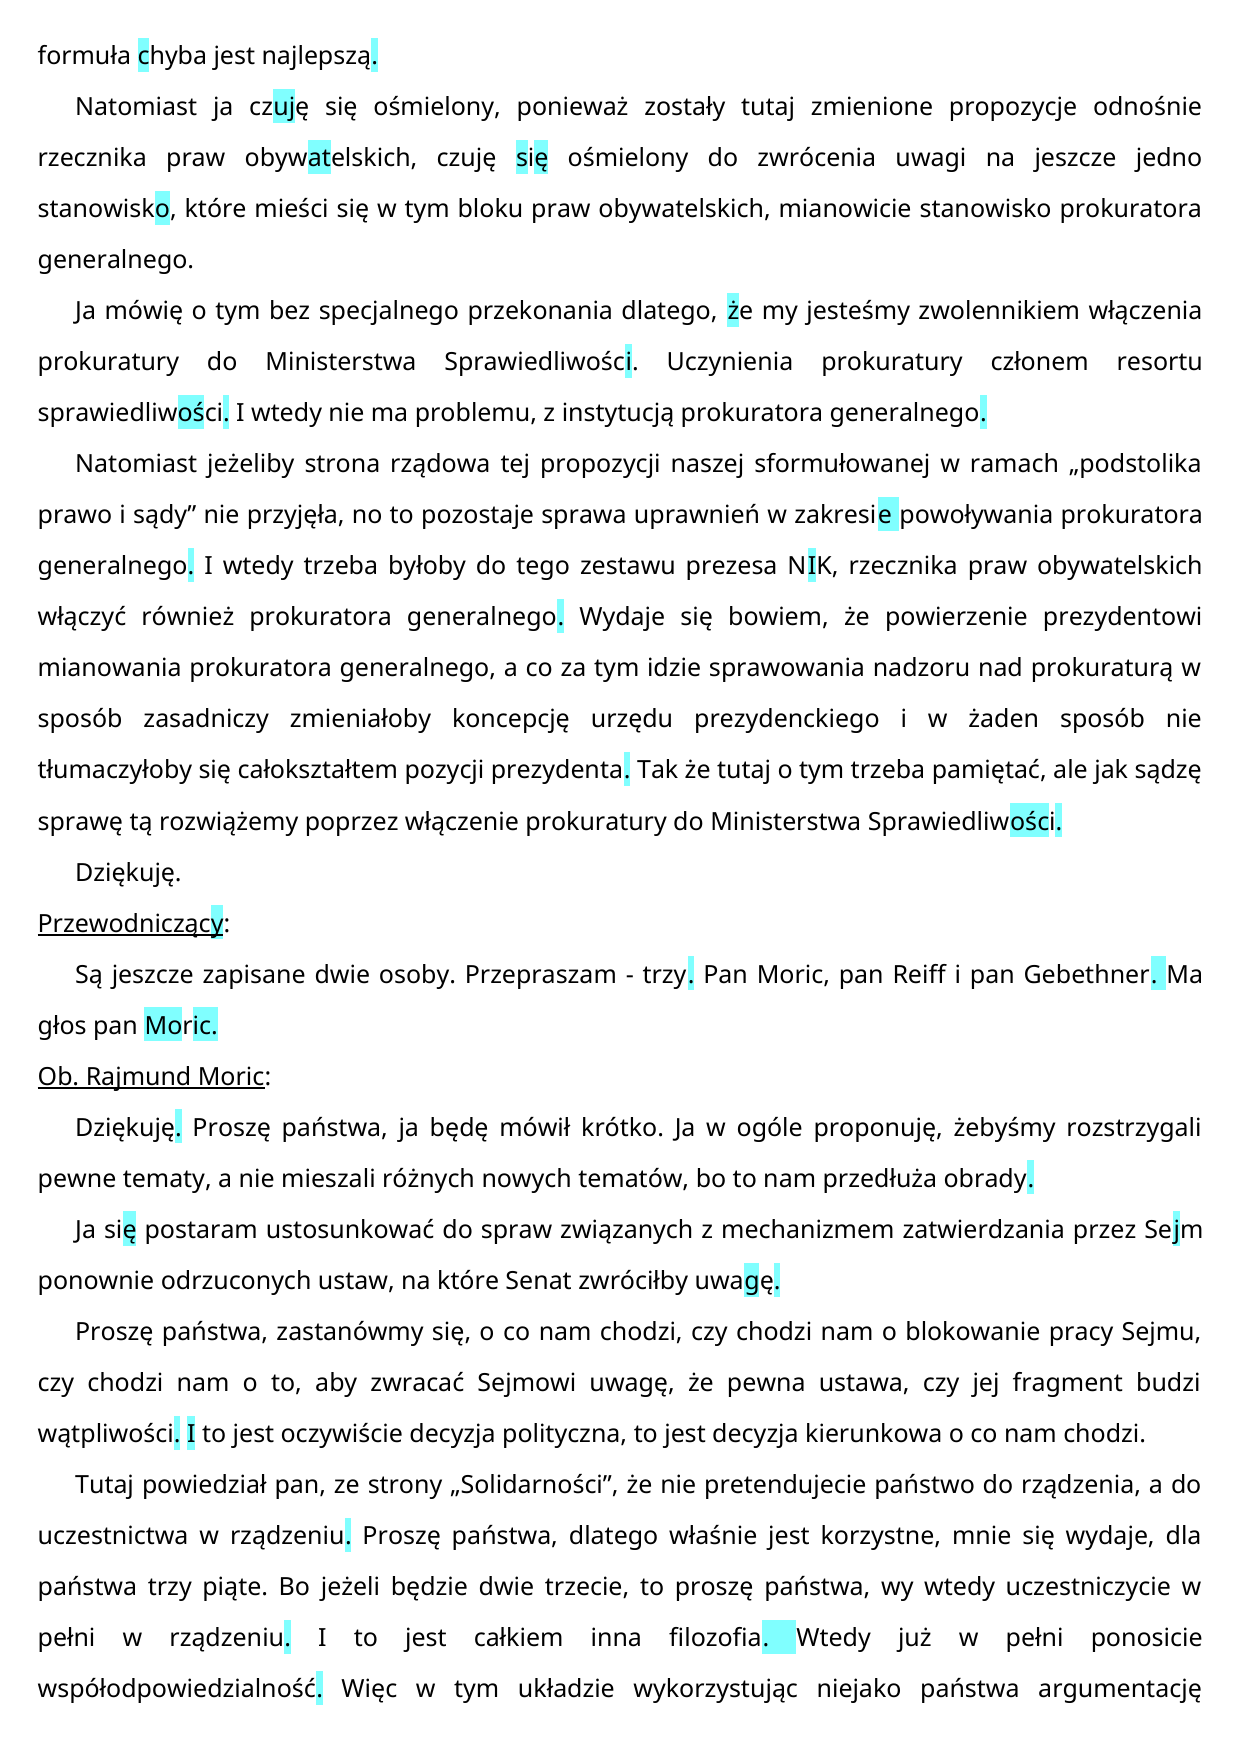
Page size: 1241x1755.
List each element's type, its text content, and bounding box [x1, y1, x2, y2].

text Tutaj powiedział pan, ze strony „Solidarności”, że nie pretendujecie państwo do rządzenia, a do uczestnictwa w rządzeniu. Proszę państwa, dlatego właśnie jest korzystne, mnie się wydaje, dla państwa trzy piąte. Bo jeżeli będzie dwie trzecie, to proszę państwa, wy wtedy uczestniczycie w pełni w rządzeniu. I to jest całkiem inna filozofia. Wtedy już w pełni ponosicie współodpowiedzialność. Więc w tym układzie wykorzystując niejako państwa argumentację [37, 1467, 1203, 1705]
text Przewodniczący: [37, 905, 1203, 939]
text Dziękuję. [37, 854, 1203, 888]
text Ja mówię o tym bez specjalnego przekonania dlatego, że my jesteśmy zwolennikiem włączenia prokuratury do Ministerstwa Sprawiedliwości. Uczynienia prokuratury członem resortu sprawiedliwości. I wtedy nie ma problemu, z instytucją prokuratora generalnego. [37, 293, 1203, 429]
text formuła chyba jest najlepszą. [37, 37, 1203, 72]
text Ja się postaram ustosunkować do spraw związanych z mechanizmem zatwierdzania przez Sejm ponownie odrzuconych ustaw, na które Senat zwróciłby uwagę. [37, 1211, 1203, 1297]
text Są jeszcze zapisane dwie osoby. Przepraszam - trzy. Pan Moric, pan Reiff i pan Gebethner. Ma głos pan Moric. [37, 956, 1203, 1041]
text Dziękuję. Proszę państwa, ja będę mówił krótko. Ja w ogóle proponuję, żebyśmy rozstrzygali pewne tematy, a nie mieszali różnych nowych tematów, bo to nam przedłuża obrady. [37, 1109, 1203, 1194]
text Ob. Rajmund Moric: [37, 1058, 1203, 1092]
text Natomiast jeżeliby strona rządowa tej propozycji naszej sformułowanej w ramach „podstolika prawo i sądy” nie przyjęła, no to pozostaje sprawa uprawnień w zakresie powoływania prokuratora generalnego. I wtedy trzeba byłoby do tego zestawu prezesa NIK, rzecznika praw obywatelskich włączyć również prokuratora generalnego. Wydaje się bowiem, że powierzenie prezydentowi mianowania prokuratora generalnego, a co za tym idzie sprawowania nadzoru nad prokuraturą w sposób zasadniczy zmieniałoby koncepcję urzędu prezydenckiego i w żaden sposób nie tłumaczyłoby się całokształtem pozycji prezydenta. Tak że tutaj o tym trzeba pamiętać, ale jak sądzę sprawę tą rozwiążemy poprzez włączenie prokuratury do Ministerstwa Sprawiedliwości. [37, 446, 1203, 837]
text Proszę państwa, zastanówmy się, o co nam chodzi, czy chodzi nam o blokowanie pracy Sejmu, czy chodzi nam o to, aby zwracać Sejmowi uwagę, że pewna ustawa, czy jej fragment budzi wątpliwości. I to jest oczywiście decyzja polityczna, to jest decyzja kierunkowa o co nam chodzi. [37, 1313, 1203, 1450]
text Natomiast ja czuję się ośmielony, ponieważ zostały tutaj zmienione propozycje odnośnie rzecznika praw obywatelskich, czuję się ośmielony do zwrócenia uwagi na jeszcze jedno stanowisko, które mieści się w tym bloku praw obywatelskich, mianowicie stanowisko prokuratora generalnego. [37, 88, 1203, 276]
